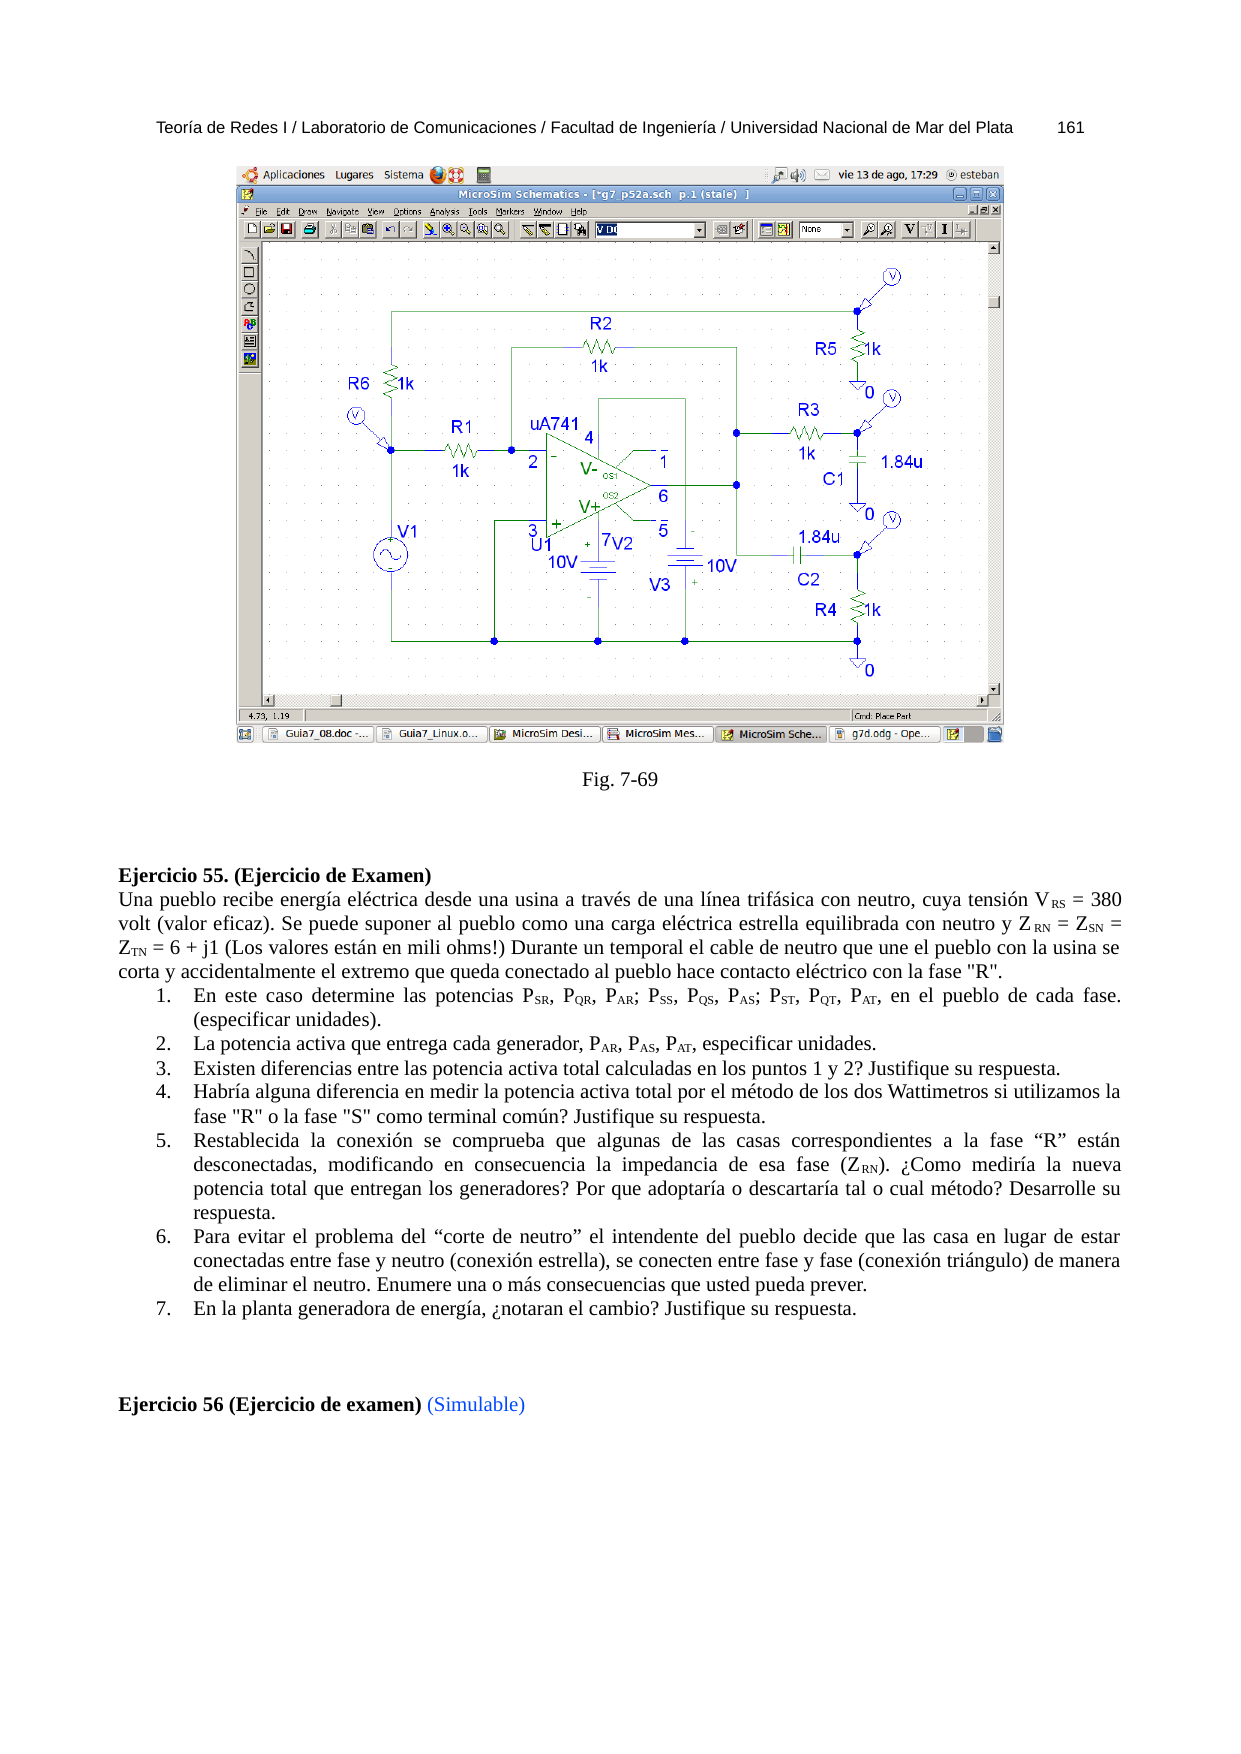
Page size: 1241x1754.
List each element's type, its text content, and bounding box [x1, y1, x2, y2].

text Ejercicio 55. (Ejercicio de Examen) [118, 863, 1122, 887]
text Ejercicio 56 (Ejercicio de examen) (Simulable) [118, 1392, 1122, 1416]
list Para evitar el problema del “corte de neutro” el intendente del pueblo decide que las casa en lugar de estar conectadas entre fase y neutro (conexión estrella), se conecten entre fase y fase (conexión triángulo) de manera de eliminar el neutro. Enumere una o más consecuencias que usted pueda prever. [156, 1224, 1122, 1296]
list Habría alguna diferencia en medir la potencia activa total por el método de los dos Wattimetros si utilizamos la fase "R" o la fase "S" como terminal común? Justifique su respuesta. [156, 1079, 1122, 1128]
text Fig. 7-69 [118, 767, 1122, 791]
picture [236, 166, 1004, 743]
list La potencia activa que entrega cada generador, PAR, PAS, PAT, especificar unidades. [156, 1031, 1122, 1055]
list En este caso determine las potencias PSR, PQR, PAR; PSS, PQS, PAS; PST, PQT, PAT, en el pueblo de cada fase. (especificar unidades). [156, 983, 1122, 1031]
text Una pueblo recibe energía eléctrica desde una usina a través de una línea trifásica con neutro, cuya tensión VRS = 380 volt (valor eficaz). Se puede suponer al pueblo como una carga eléctrica estrella equilibrada con neutro y ZRN = ZSN = ZTN = 6 + j1 (Los valores están en mili ohms!) Durante un temporal el cable de neutro que une el pueblo con la usina se corta y accidentalmente el extremo que queda conectado al pueblo hace contacto eléctrico con la fase "R". [118, 887, 1122, 983]
list Restablecida la conexión se comprueba que algunas de las casas correspondientes a la fase “R” están desconectadas, modificando en consecuencia la impedancia de esa fase (ZRN). ¿Como mediría la nueva potencia total que entregan los generadores? Por que adoptaría o descartaría tal o cual método? Desarrolle su respuesta. [156, 1128, 1122, 1224]
list Existen diferencias entre las potencia activa total calculadas en los puntos 1 y 2? Justifique su respuesta. [156, 1055, 1122, 1079]
list En la planta generadora de energía, ¿notaran el cambio? Justifique su respuesta. [156, 1296, 1122, 1320]
